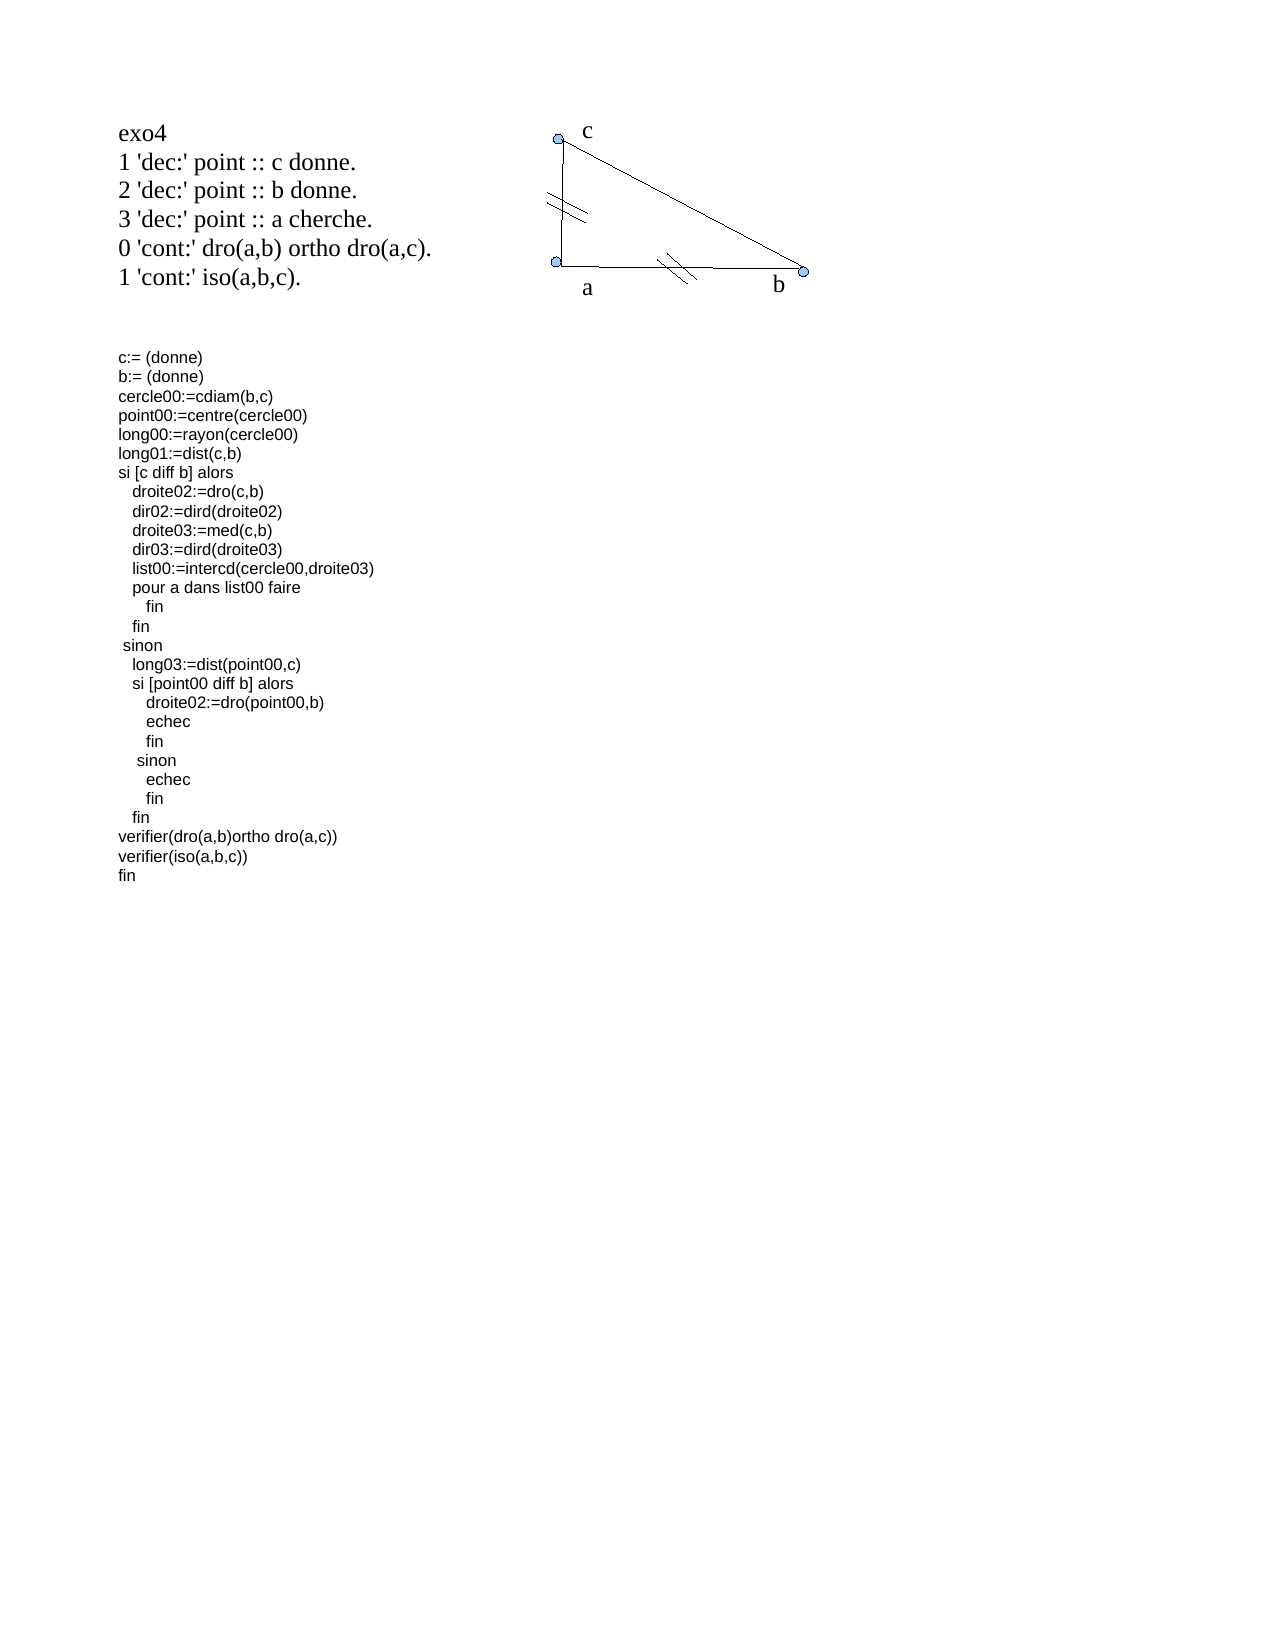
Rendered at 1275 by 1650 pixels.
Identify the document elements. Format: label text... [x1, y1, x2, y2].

text droite02:=dro(point00,b) [118, 693, 1157, 712]
text fin [118, 597, 1157, 616]
text 0 'cont:' dro(a,b) ortho dro(a,c). [118, 233, 561, 262]
text exo4 [118, 118, 1157, 147]
text pour a dans list00 faire [118, 578, 1157, 597]
text long00:=rayon(cercle00) [118, 425, 1157, 444]
text fin [118, 789, 1157, 808]
text verifier(iso(a,b,c)) [118, 846, 1157, 866]
text 2 'dec:' point :: b donne. [118, 176, 562, 204]
text 1 'dec:' point :: c donne. [118, 147, 1157, 176]
text si [c diff b] alors [118, 463, 1157, 482]
text 3 'dec:' point :: a cherche. [118, 204, 1157, 233]
text verifier(dro(a,b)ortho dro(a,c)) [118, 827, 1157, 846]
text droite03:=med(c,b) [118, 521, 1157, 540]
text fin [118, 616, 1157, 636]
text [563, 176, 1157, 204]
text echec [118, 770, 1157, 789]
text list00:=intercd(cercle00,droite03) [118, 559, 1157, 578]
text fin [118, 731, 1157, 751]
text point00:=centre(cercle00) [118, 406, 1157, 425]
text c:= (donne) [118, 348, 1157, 367]
text sinon [118, 636, 1157, 655]
text fin [118, 866, 1157, 885]
text droite02:=dro(c,b) [118, 482, 1157, 501]
text long01:=dist(c,b) [118, 444, 1157, 463]
text long03:=dist(point00,c) [118, 655, 1157, 674]
text fin [118, 808, 1157, 827]
text si [point00 diff b] alors [118, 674, 1157, 693]
text 1 'cont:' iso(a,b,c). [118, 262, 1157, 291]
text sinon [118, 751, 1157, 770]
text cercle00:=cdiam(b,c) [118, 386, 1157, 406]
text b:= (donne) [118, 367, 1157, 386]
text dir02:=dird(droite02) [118, 501, 1157, 521]
text [562, 233, 1157, 262]
text echec [118, 712, 1157, 731]
text dir03:=dird(droite03) [118, 540, 1157, 559]
